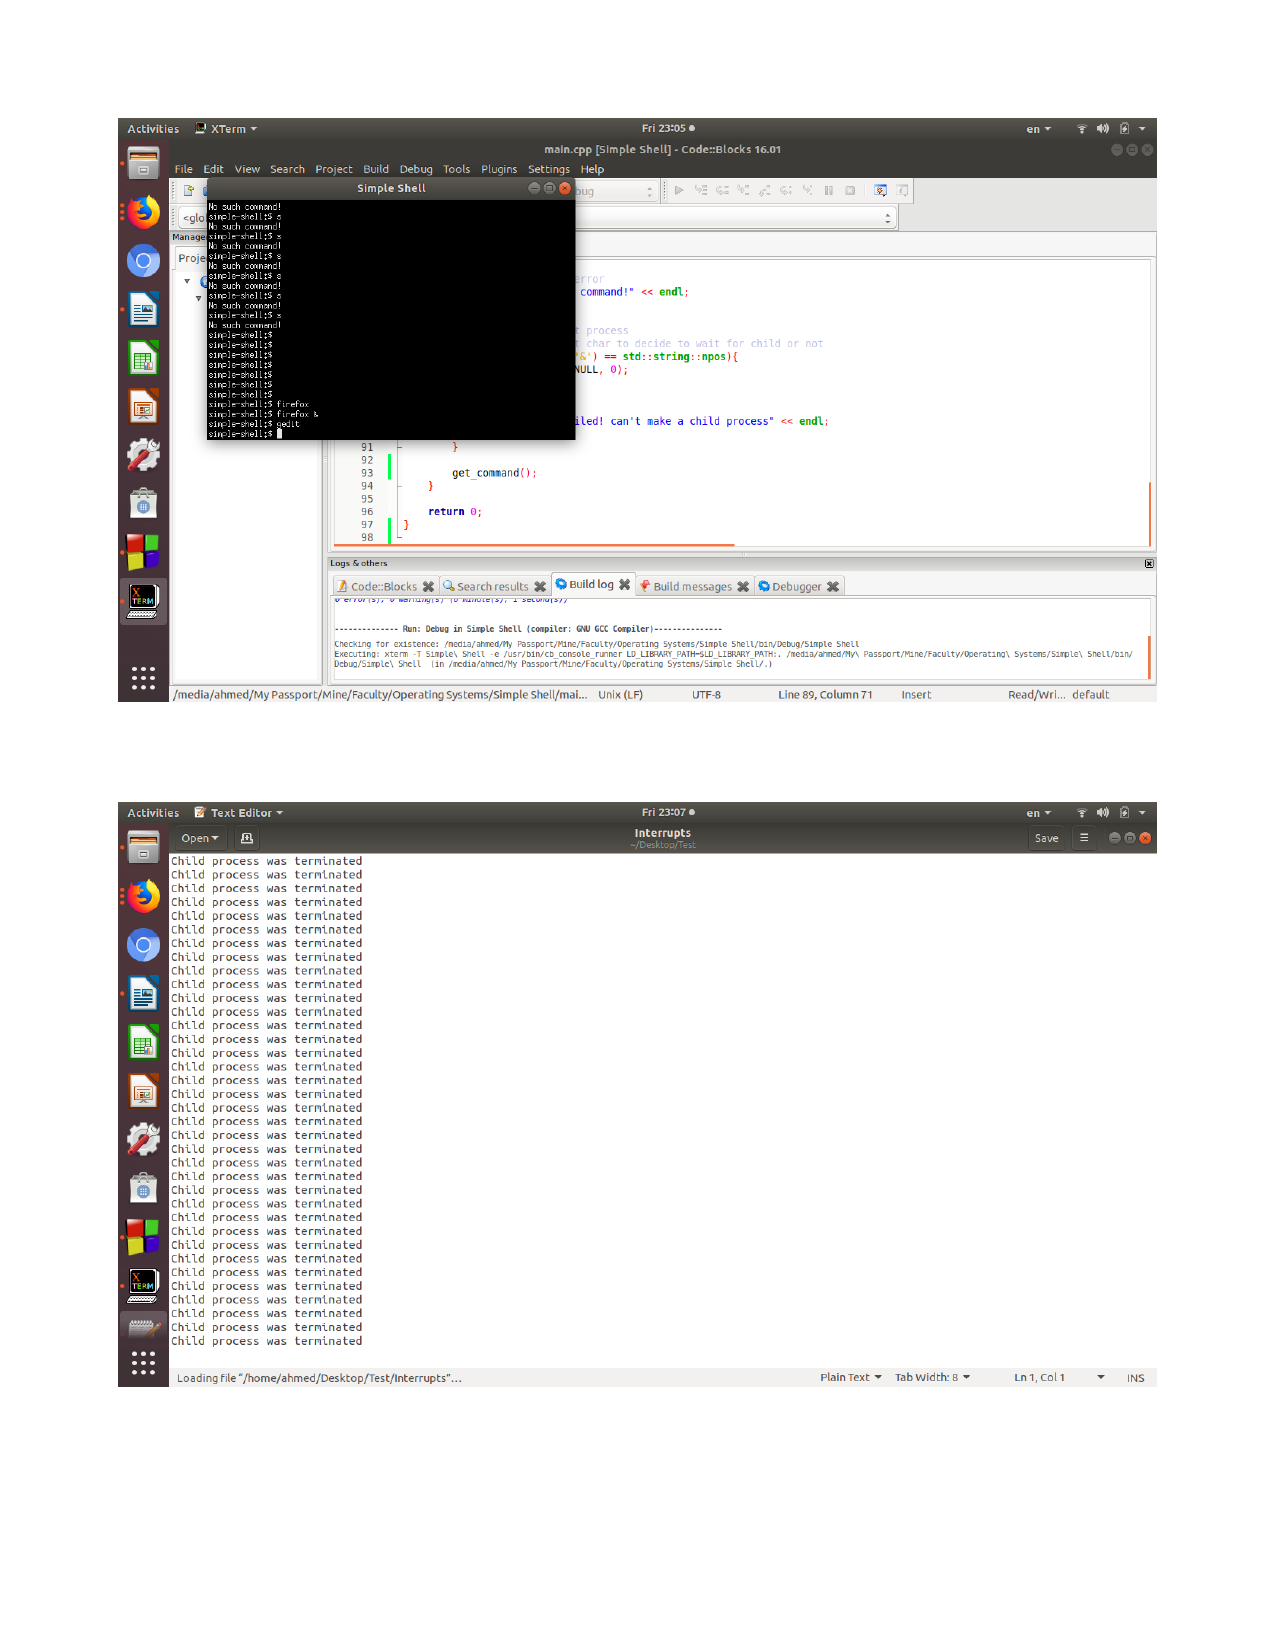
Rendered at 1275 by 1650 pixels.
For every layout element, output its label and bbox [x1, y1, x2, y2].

picture [118, 118, 1157, 702]
picture [118, 802, 1157, 1387]
